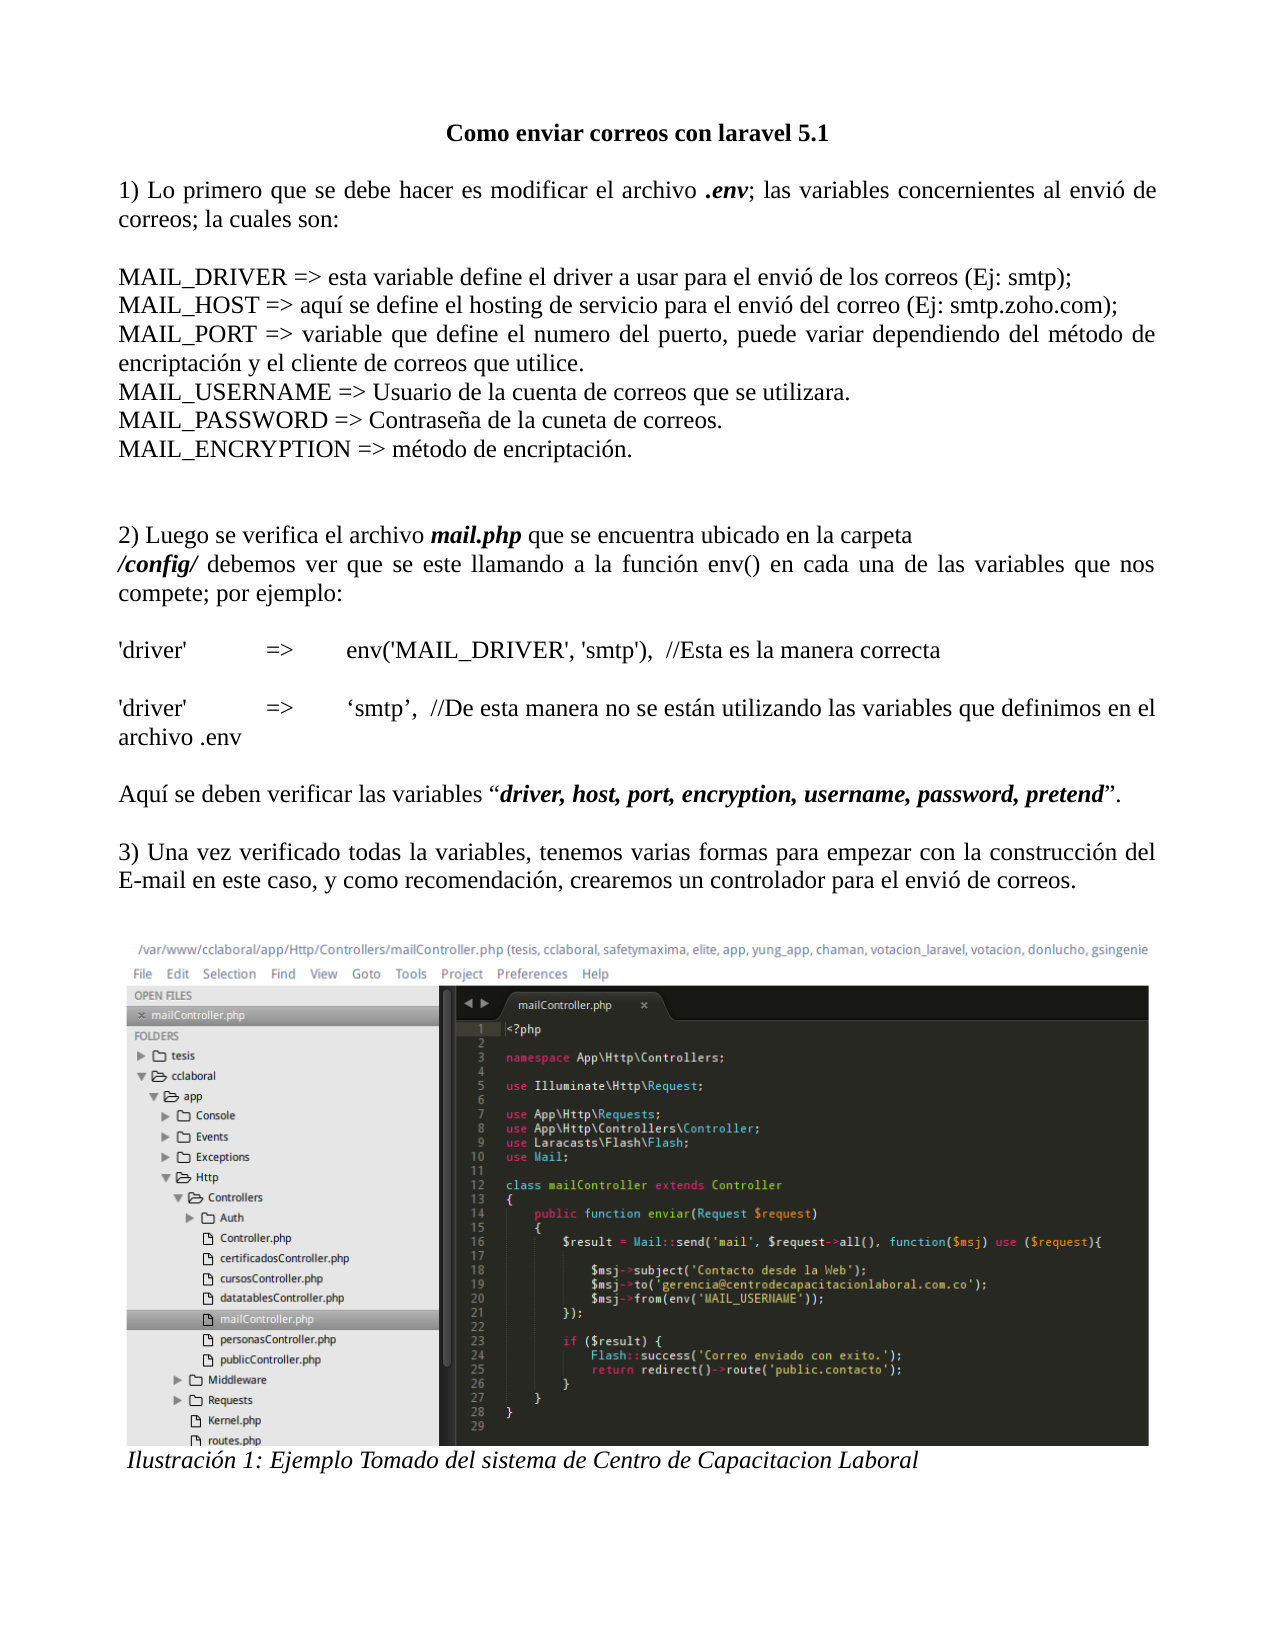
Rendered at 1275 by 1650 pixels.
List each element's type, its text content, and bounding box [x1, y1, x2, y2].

text MAIL_HOST => aquí se define el hosting de servicio para el envió del correo (Ej: smtp.zoho.com); [118, 291, 1157, 319]
text MAIL_ENCRYPTION => método de encriptación. [118, 434, 1157, 463]
text Aquí se deben verificar las variables “driver, host, port, encryption, username, password, pretend”. [118, 779, 1157, 808]
text MAIL_DRIVER => esta variable define el driver a usar para el envió de los correos (Ej: smtp); [118, 262, 1157, 291]
text /config/ debemos ver que se este llamando a la función env() en cada una de las variables que nos compete; por ejemplo: [118, 549, 1157, 607]
text 'driver' => ‘smtp’, //De esta manera no se están utilizando las variables que definimos en el archivo .env [118, 693, 1157, 751]
text MAIL_PORT => variable que define el numero del puerto, puede variar dependiendo del método de encriptación y el cliente de correos que utilice. [118, 319, 1157, 377]
text Ilustración 1: Ejemplo Tomado del sistema de Centro de Capacitacion Laboral [127, 1446, 1148, 1474]
text 'driver' => env('MAIL_DRIVER', 'smtp'), //Esta es la manera correcta [118, 636, 1157, 664]
picture [126, 935, 1149, 1446]
text 3) Una vez verificado todas la variables, tenemos varias formas para empezar con la construcción del E-mail en este caso, y como recomendación, crearemos un controlador para el envió de correos. [118, 837, 1157, 894]
text 2) Luego se verifica el archivo mail.php que se encuentra ubicado en la carpeta [118, 521, 1157, 549]
text 1) Lo primero que se debe hacer es modificar el archivo .env; las variables concernientes al envió de correos; la cuales son: [118, 176, 1157, 233]
text MAIL_PASSWORD => Contraseña de la cuneta de correos. [118, 406, 1157, 434]
text Como enviar correos con laravel 5.1 [118, 118, 1157, 147]
text MAIL_USERNAME => Usuario de la cuenta de correos que se utilizara. [118, 377, 1157, 406]
